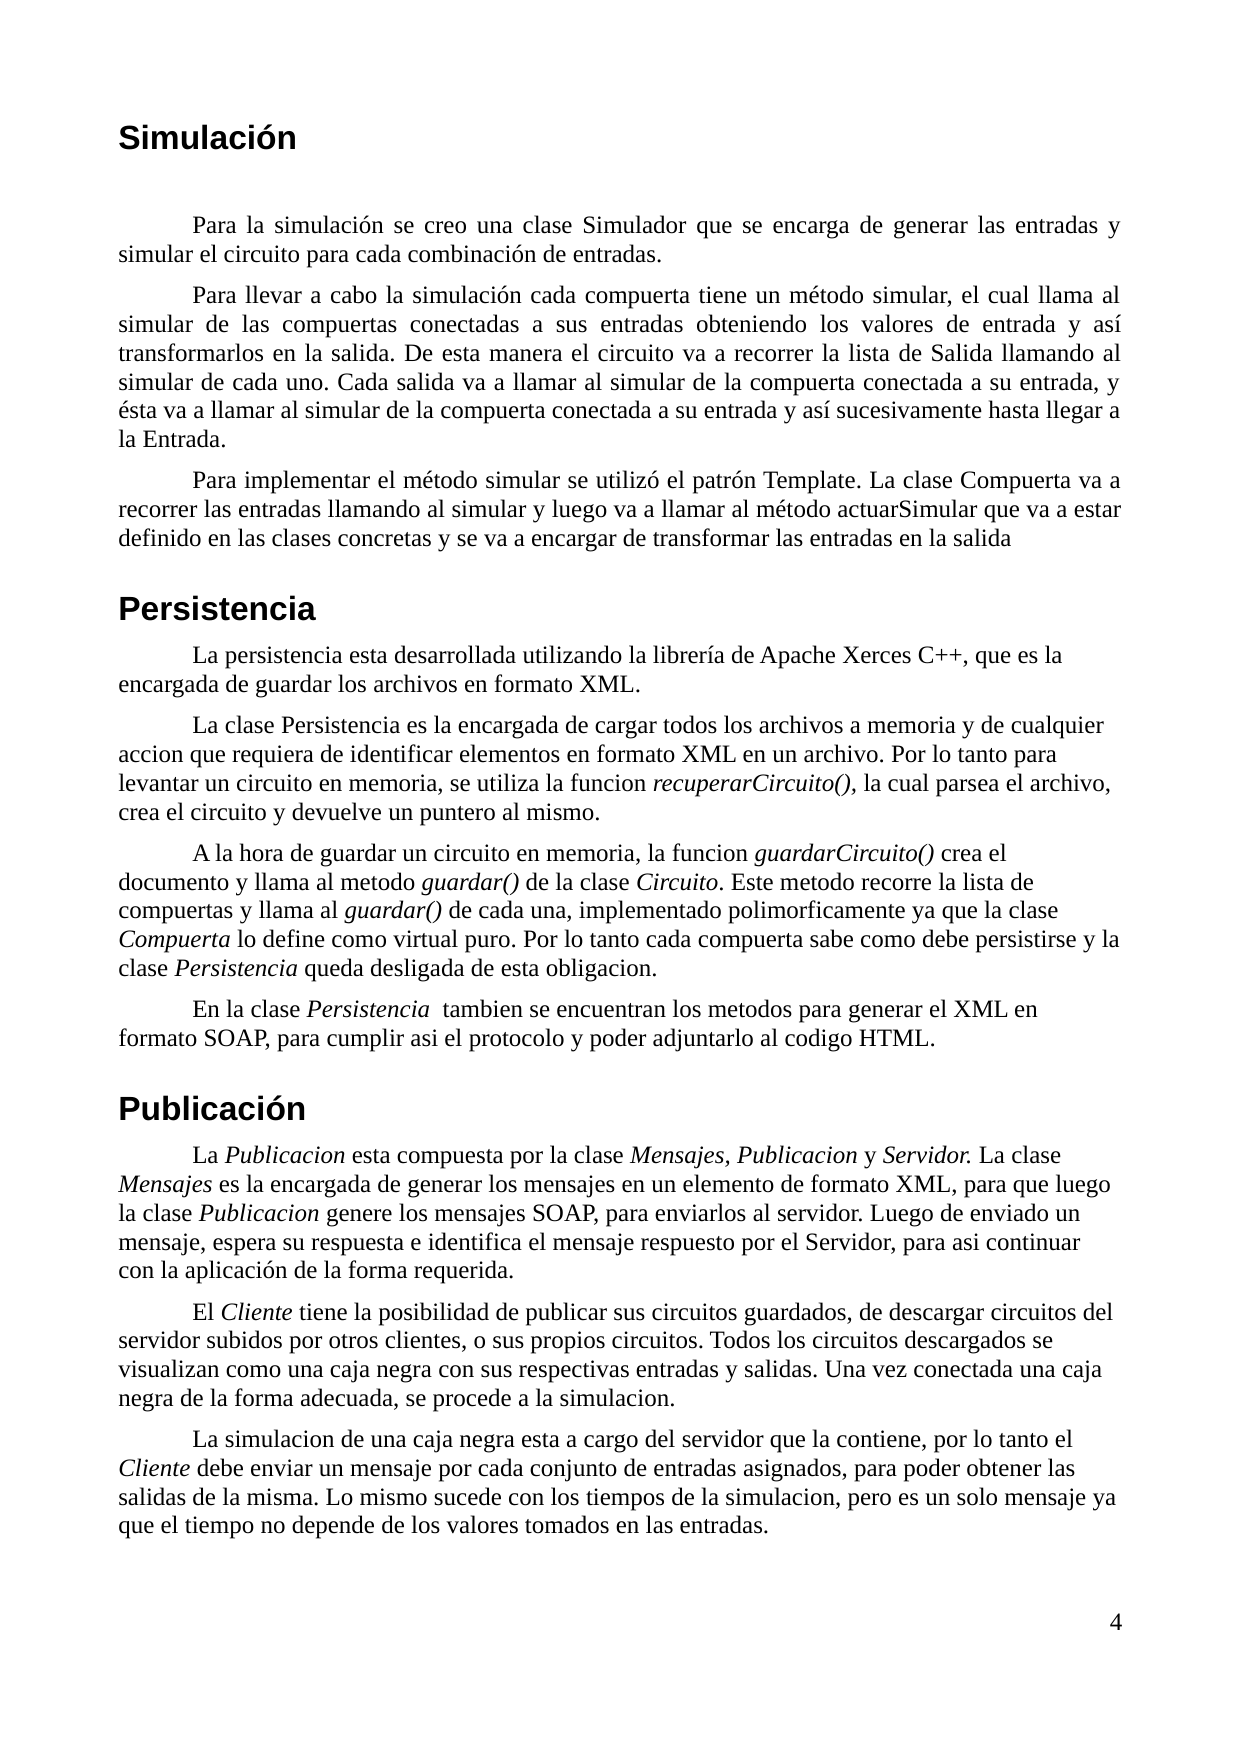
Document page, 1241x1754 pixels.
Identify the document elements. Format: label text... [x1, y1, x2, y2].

subtitle Persistencia [118, 589, 1122, 628]
text La persistencia esta desarrollada utilizando la librería de Apache Xerces C++, que es la encargada de guardar los archivos en formato XML. [118, 640, 1122, 698]
text Para implementar el método simular se utilizó el patrón Template. La clase Compuerta va a recorrer las entradas llamando al simular y luego va a llamar al método actuarSimular que va a estar definido en las clases concretas y se va a encargar de transformar las entradas en la salida [118, 466, 1122, 552]
text Para llevar a cabo la simulación cada compuerta tiene un método simular, el cual llama al simular de las compuertas conectadas a sus entradas obteniendo los valores de entrada y así transformarlos en la salida. De esta manera el circuito va a recorrer la lista de Salida llamando al simular de cada uno. Cada salida va a llamar al simular de la compuerta conectada a su entrada, y ésta va a llamar al simular de la compuerta conectada a su entrada y así sucesivamente hasta llegar a la Entrada. [118, 281, 1122, 453]
text La simulacion de una caja negra esta a cargo del servidor que la contiene, por lo tanto el Cliente debe enviar un mensaje por cada conjunto de entradas asignados, para poder obtener las salidas de la misma. Lo mismo sucede con los tiempos de la simulacion, pero es un solo mensaje ya que el tiempo no depende de los valores tomados en las entradas. [118, 1424, 1122, 1539]
text La Publicacion esta compuesta por la clase Mensajes, Publicacion y Servidor. La clase Mensajes es la encargada de generar los mensajes en un elemento de formato XML, para que luego la clase Publicacion genere los mensajes SOAP, para enviarlos al servidor. Luego de enviado un mensaje, espera su respuesta e identifica el mensaje respuesto por el Servidor, para asi continuar con la aplicación de la forma requerida. [118, 1140, 1122, 1284]
text El Cliente tiene la posibilidad de publicar sus circuitos guardados, de descargar circuitos del servidor subidos por otros clientes, o sus propios circuitos. Todos los circuitos descargados se visualizan como una caja negra con sus respectivas entradas y salidas. Una vez conectada una caja negra de la forma adecuada, se procede a la simulacion. [118, 1297, 1122, 1412]
text A la hora de guardar un circuito en memoria, la funcion guardarCircuito() crea el documento y llama al metodo guardar() de la clase Circuito. Este metodo recorre la lista de compuertas y llama al guardar() de cada una, implementado polimorficamente ya que la clase Compuerta lo define como virtual puro. Por lo tanto cada compuerta sabe como debe persistirse y la clase Persistencia queda desligada de esta obligacion. [118, 838, 1122, 982]
subtitle Publicación [118, 1089, 1122, 1128]
text Para la simulación se creo una clase Simulador que se encarga de generar las entradas y simular el circuito para cada combinación de entradas. [118, 211, 1122, 268]
subtitle Simulación [118, 118, 1122, 157]
text En la clase Persistencia tambien se encuentran los metodos para generar el XML en formato SOAP, para cumplir asi el protocolo y poder adjuntarlo al codigo HTML. [118, 994, 1122, 1052]
text La clase Persistencia es la encargada de cargar todos los archivos a memoria y de cualquier accion que requiera de identificar elementos en formato XML en un archivo. Por lo tanto para levantar un circuito en memoria, se utiliza la funcion recuperarCircuito(), la cual parsea el archivo, crea el circuito y devuelve un puntero al mismo. [118, 710, 1122, 825]
